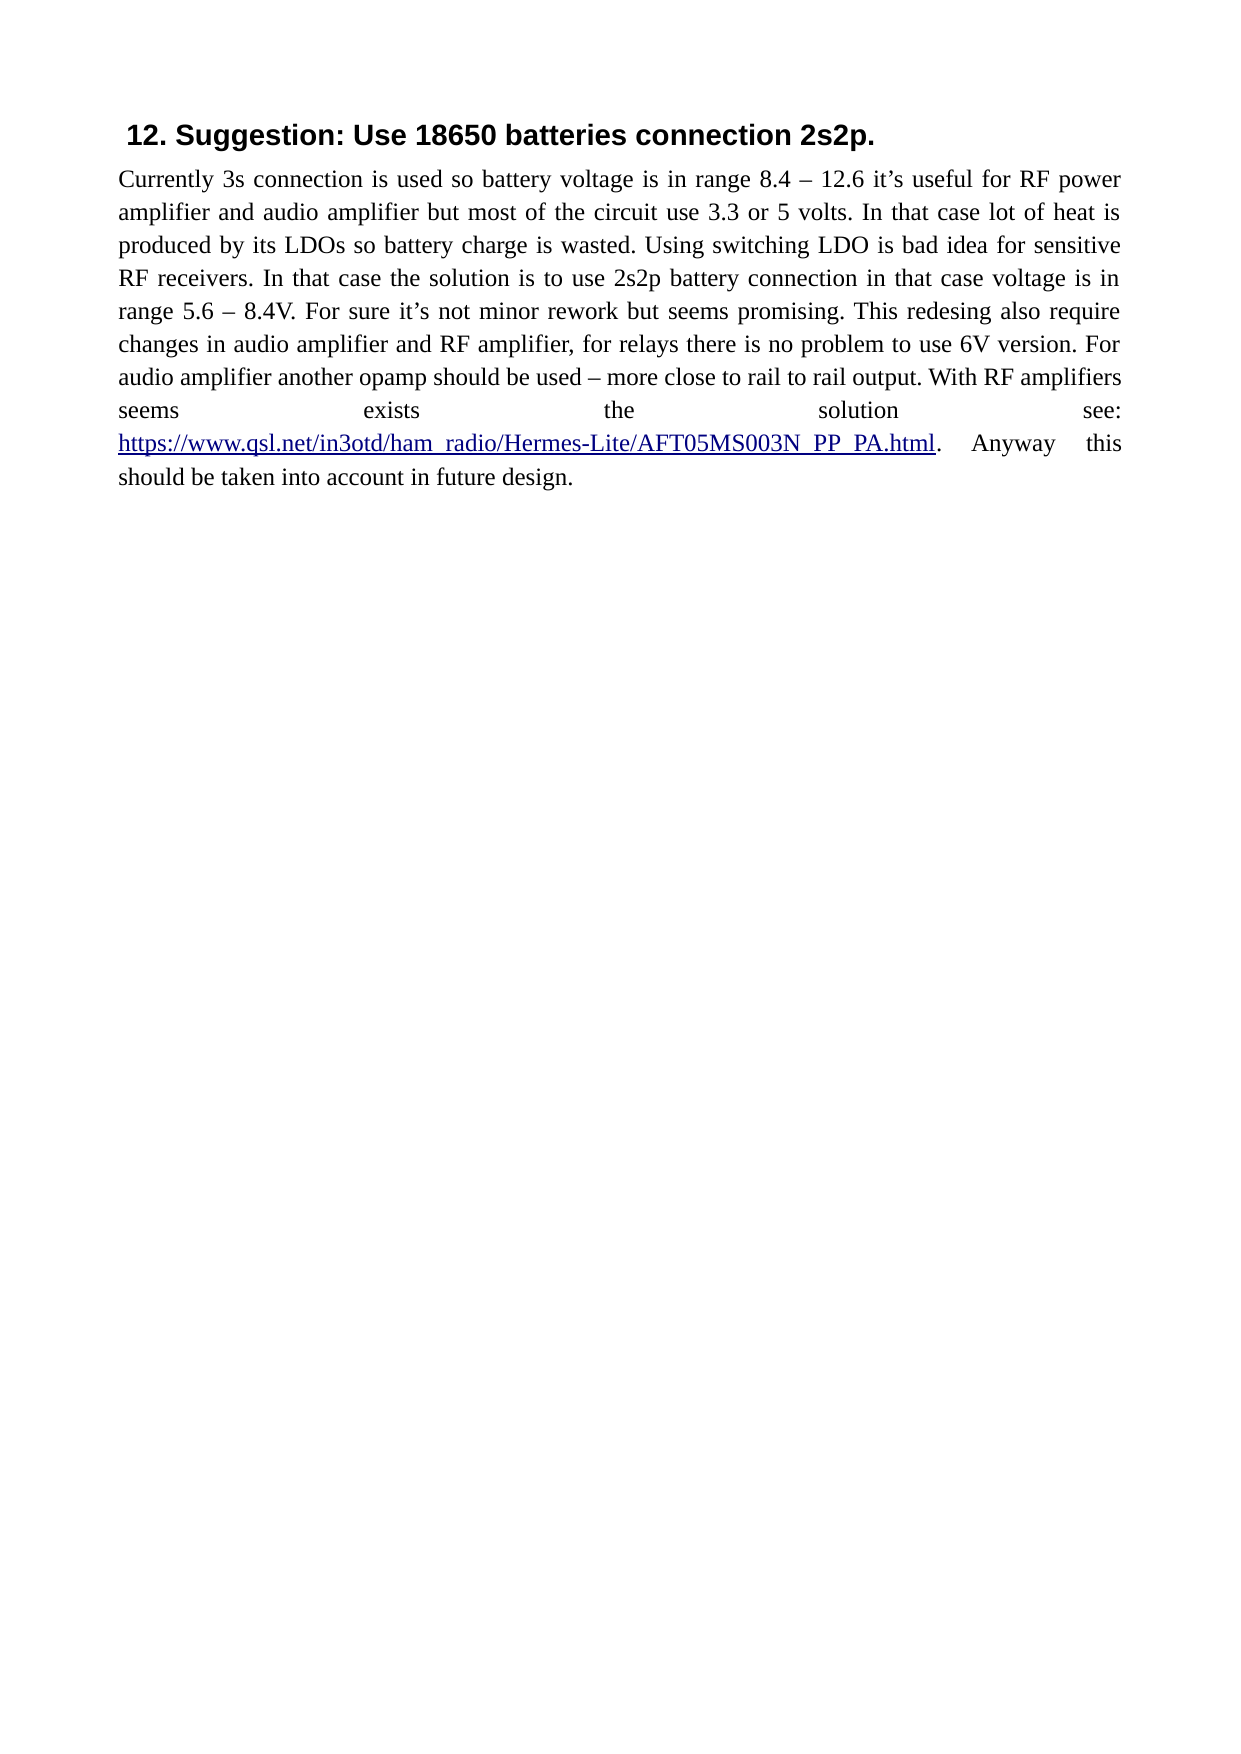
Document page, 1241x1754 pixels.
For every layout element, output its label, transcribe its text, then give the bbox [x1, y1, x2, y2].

text Currently 3s connection is used so battery voltage is in range 8.4 – 12.6 it’s useful for RF power amplifier and audio amplifier but most of the circuit use 3.3 or 5 volts. In that case lot of heat is produced by its LDOs so battery charge is wasted. Using switching LDO is bad idea for sensitive RF receivers. In that case the solution is to use 2s2p battery connection in that case voltage is in range 5.6 – 8.4V. For sure it’s not minor rework but seems promising. This redesing also require changes in audio amplifier and RF amplifier, for relays there is no problem to use 6V version. For audio amplifier another opamp should be used – more close to rail to rail output. With RF amplifiers seems exists the solution see: https://www.qsl.net/in3otd/ham_radio/Hermes-Lite/AFT05MS003N_PP_PA.html. Anyway this should be taken into account in future design. [118, 164, 1122, 490]
subtitle 12. Suggestion: Use 18650 batteries connection 2s2p. [118, 118, 1122, 152]
